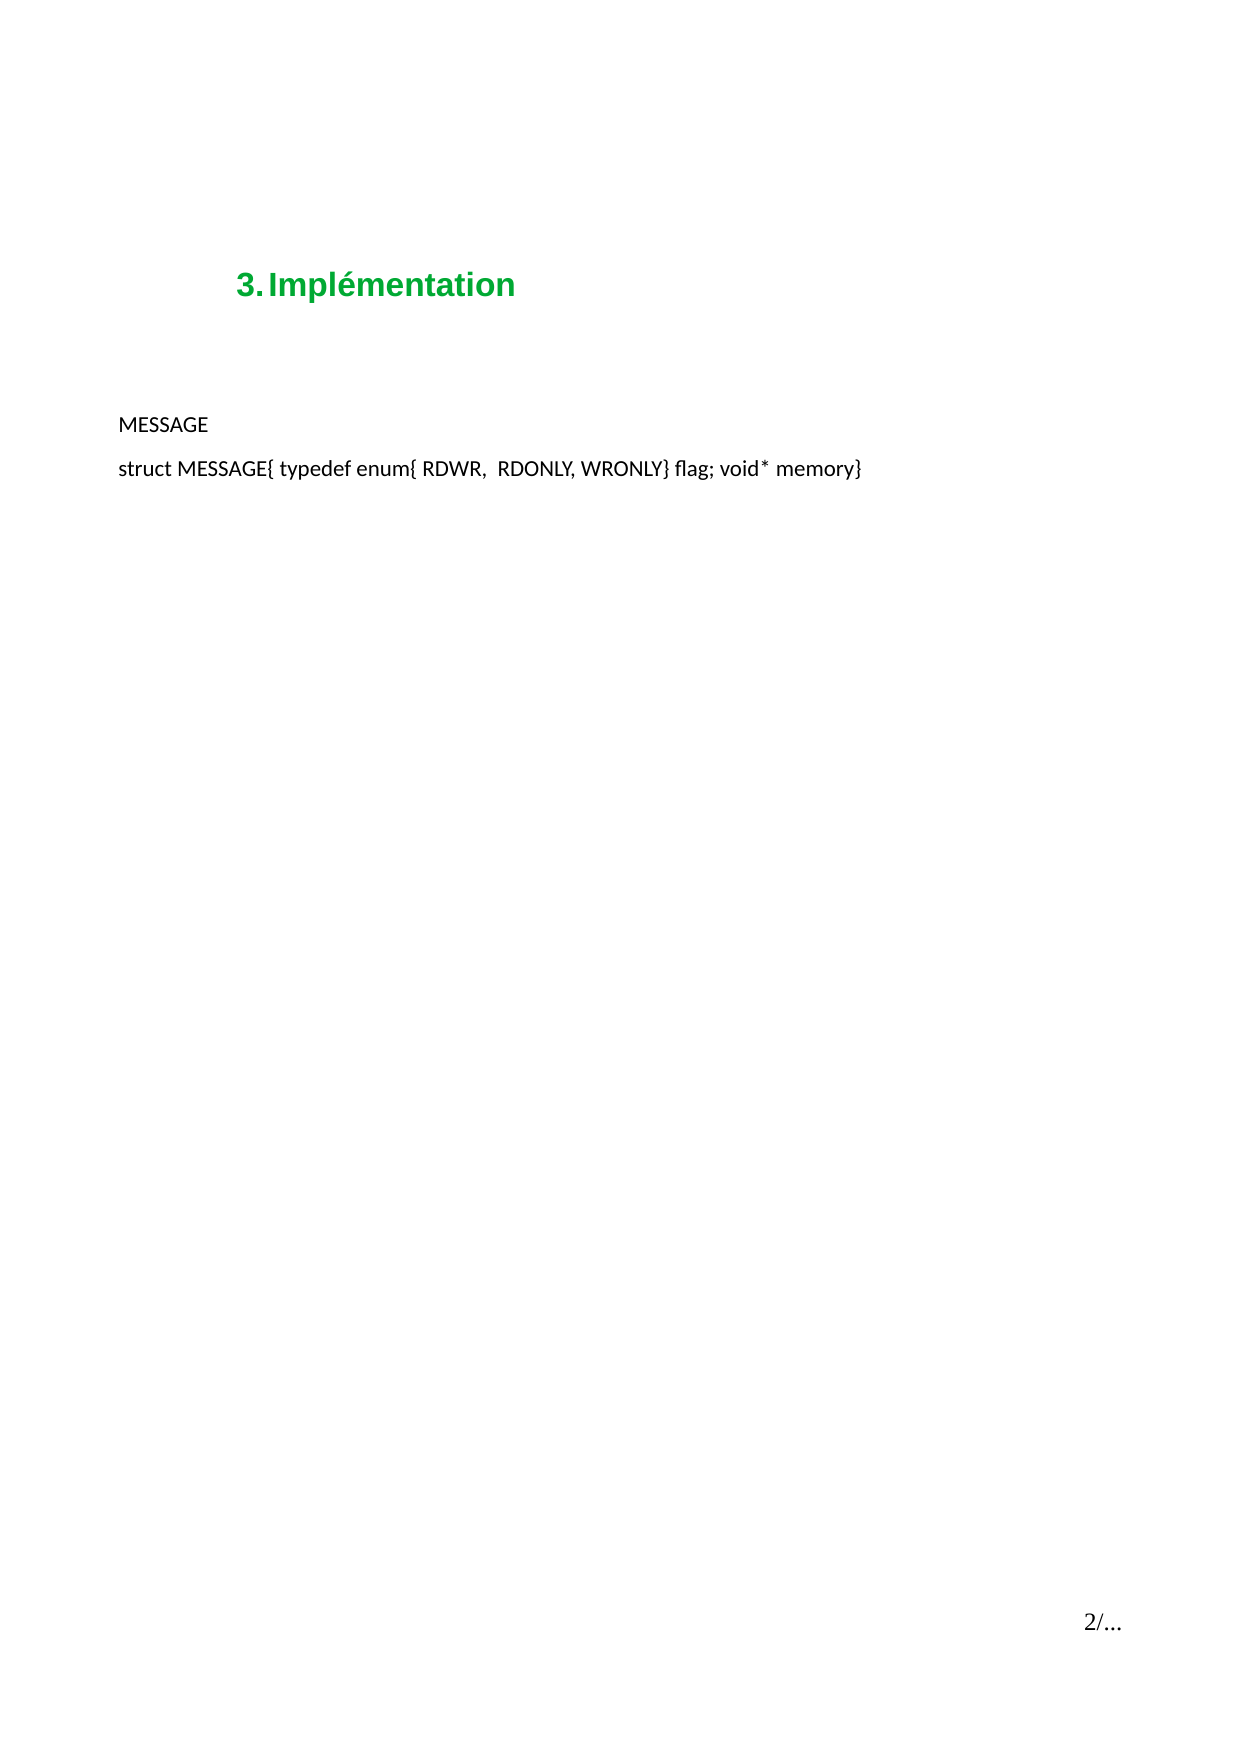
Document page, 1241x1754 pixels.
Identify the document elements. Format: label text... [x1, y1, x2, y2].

text MESSAGE [118, 410, 1122, 438]
subtitle Implémentation [236, 265, 1122, 304]
text struct MESSAGE{ typedef enum{ RDWR, RDONLY, WRONLY} flag; void* memory} [118, 454, 1122, 482]
